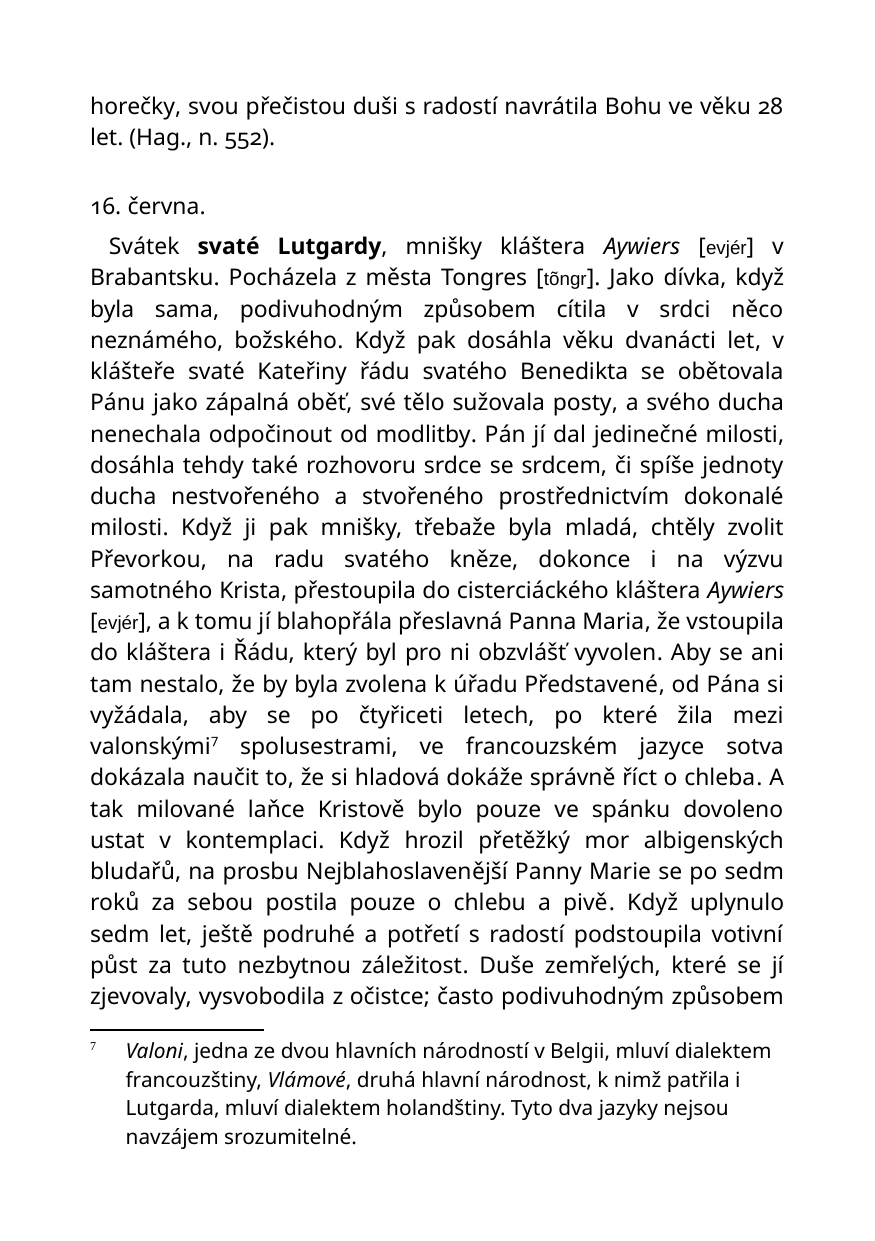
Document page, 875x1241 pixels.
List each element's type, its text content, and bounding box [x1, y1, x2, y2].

text Svátek svaté Lutgardy, mnišky kláštera Aywiers [evjér] v Brabantsku. Pocházela z města Tongres [tõngr]. Jako dívka, když byla sama, podivuhodným způsobem cítila v srdci něco neznámého, božského. Když pak dosáhla věku dvanácti let, v klášteře svaté Kateřiny řádu svatého Benedikta se obětovala Pánu jako zápalná oběť, své tělo sužovala posty, a svého ducha nenechala odpočinout od modlitby. Pán jí dal jedinečné milosti, dosáhla tehdy také rozhovoru srdce se srdcem, či spíše jednoty ducha nestvořeného a stvořeného prostřednictvím dokonalé milosti. Když ji pak mnišky, třebaže byla mladá, chtěly zvolit Převorkou, na radu svatého kněze, dokonce i na výzvu samotného Krista, přestoupila do cisterciáckého kláštera Aywiers [evjér], a k tomu jí blahopřála přeslavná Panna Maria, že vstoupila do kláštera i Řádu, který byl pro ni obzvlášť vyvolen. Aby se ani tam nestalo, že by byla zvolena k úřadu Představené, od Pána si vyžádala, aby se po čtyřiceti letech, po které žila mezi valonskými spolusestrami, ve francouzském jazyce sotva dokázala naučit to, že si hladová dokáže správně říct o chleba. A tak milované laňce Kristově bylo pouze ve spánku dovoleno ustat v kontemplaci. Když hrozil přetěžký mor albigenských bludařů, na prosbu Nejblahoslavenější Panny Marie se po sedm roků za sebou postila pouze o chlebu a pivě. Když uplynulo sedm let, ještě podruhé a potřetí s radostí podstoupila votivní půst za tuto nezbytnou záležitost. Duše zemřelých, které se jí zjevovaly, vysvobodila z očistce; často podivuhodným způsobem [90, 230, 784, 1011]
text 16. června. [90, 190, 784, 221]
text Valoni, jedna ze dvou hlavních národností v Belgii, mluví dialektem francouzštiny, Vlámové, druhá hlavní národnost, k nimž patřila i Lutgarda, mluví dialektem holandštiny. Tyto dva jazyky nejsou navzájem srozumitelné. [90, 1036, 784, 1150]
text horečky, svou přečistou duši s radostí navrátila Bohu ve věku 28 let. (Hag., n. 552). [90, 90, 784, 152]
